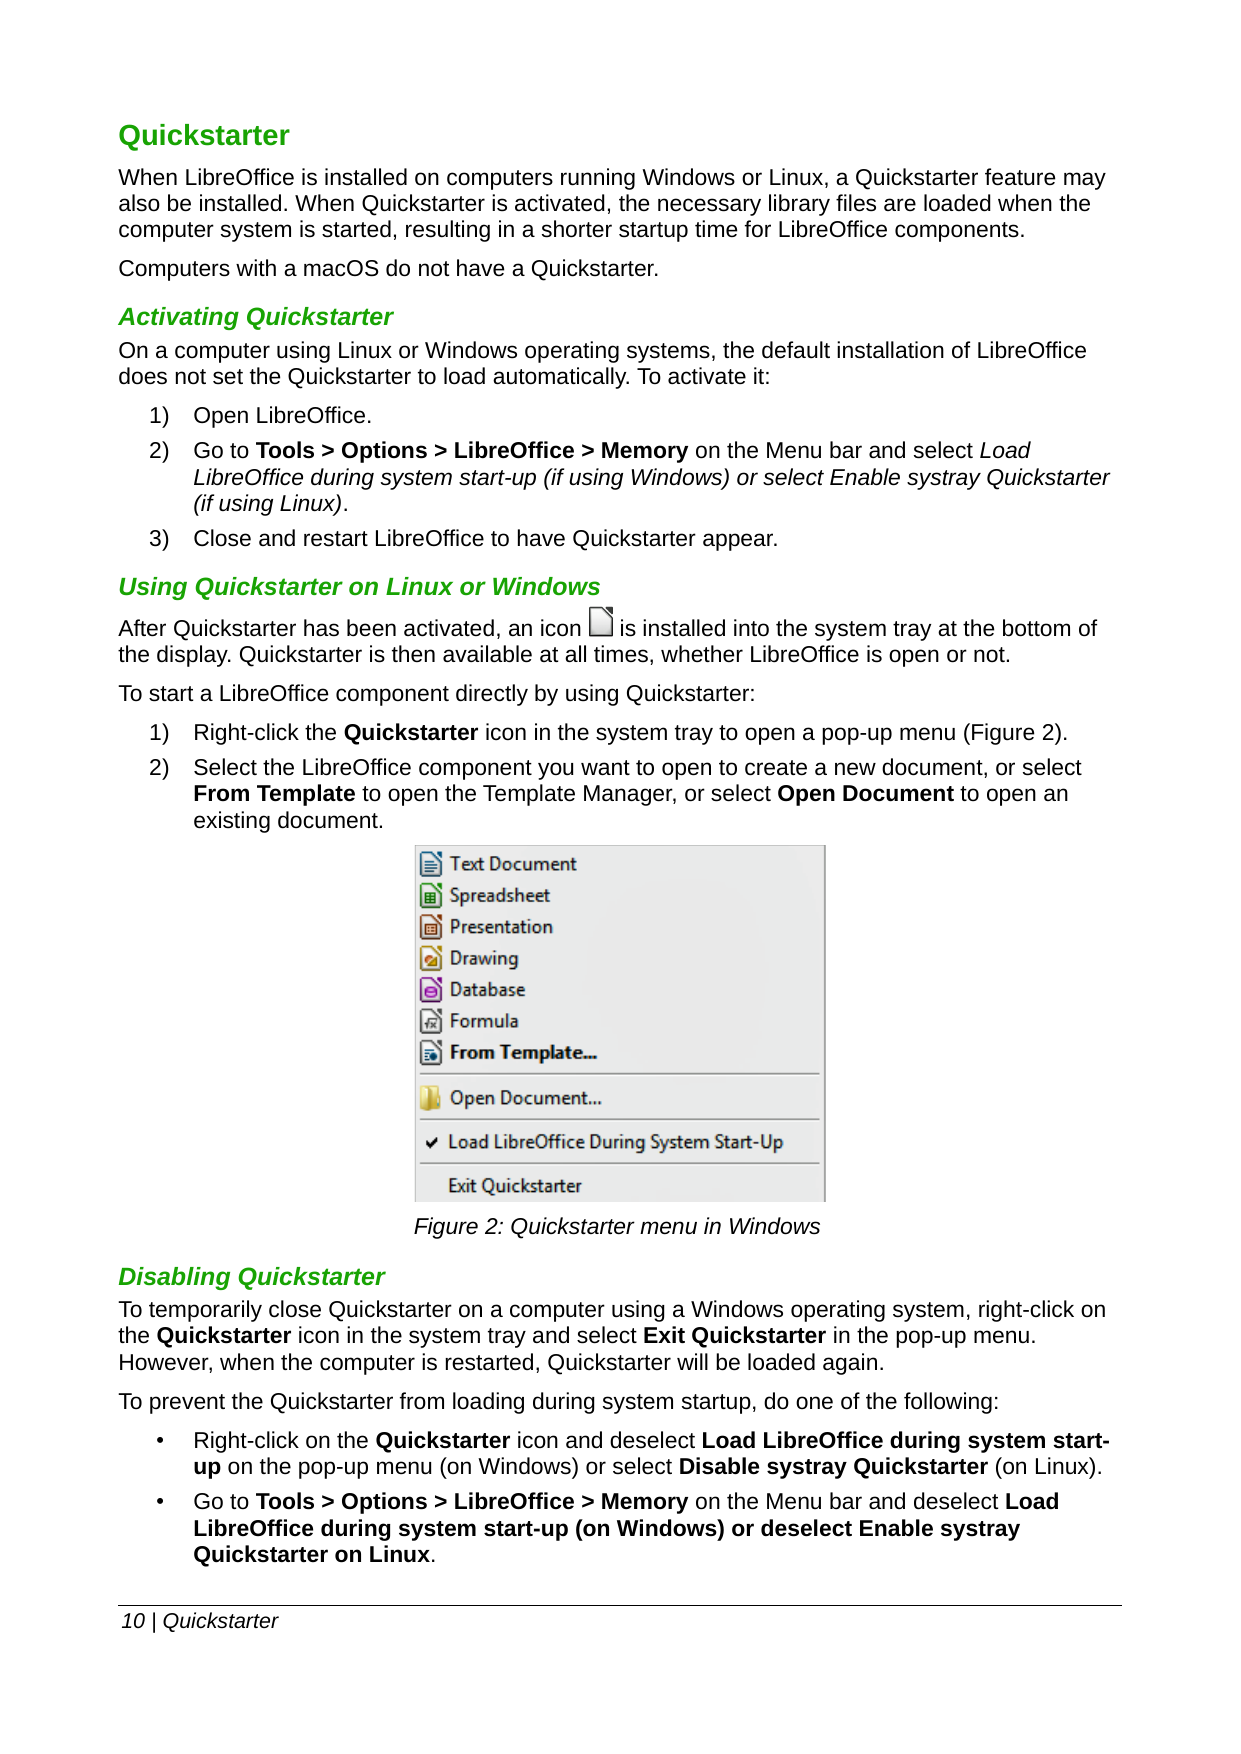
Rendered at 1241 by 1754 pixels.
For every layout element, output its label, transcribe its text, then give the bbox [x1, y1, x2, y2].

picture [588, 606, 613, 637]
subtitle Quickstarter [118, 118, 1122, 152]
list Select the LibreOffice component you want to open to create a new document, or select From Template to open the Template Manager, or select Open Document to open an existing document. [169, 754, 1122, 833]
text After Quickstarter has been activated, an icon is installed into the system tray at the bottom of the display. Quickstarter is then available at all times, whether LibreOffice is open or not. [118, 607, 1122, 667]
text Computers with a macOS do not have a Quickstarter. [118, 255, 1122, 281]
text To prevent the Quickstarter from loading during system startup, do one of the following: [118, 1388, 1122, 1414]
picture [414, 845, 826, 1202]
subtitle Using Quickstarter on Linux or Windows [118, 572, 1122, 601]
text To start a LibreOffice component directly by using Quickstarter: [118, 680, 1122, 706]
subtitle Activating Quickstarter [118, 302, 1122, 331]
list Open LibreOffice. [169, 402, 1122, 428]
list Close and restart LibreOffice to have Quickstarter appear. [169, 525, 1122, 551]
list Right-click on the Quickstarter icon and deselect Load LibreOffice during system start-up on the pop-up menu (on Windows) or select Disable systray Quickstarter (on Linux). [156, 1427, 1122, 1479]
subtitle Disabling Quickstarter [118, 1261, 1122, 1290]
list Go to Tools > Options > LibreOffice > Memory on the Menu bar and deselect Load LibreOffice during system start-up (on Windows) or deselect Enable systray Quickstarter on Linux. [156, 1488, 1122, 1567]
list Right-click the Quickstarter icon in the system tray to open a pop-up menu (Figure 2). [169, 719, 1122, 745]
text When LibreOffice is installed on computers running Windows or Linux, a Quickstarter feature may also be installed. When Quickstarter is activated, the necessary library files are loaded when the computer system is started, resulting in a shorter startup time for LibreOffice components. [118, 163, 1122, 242]
text On a computer using Linux or Windows operating systems, the default installation of LibreOffice does not set the Quickstarter to load automatically. To activate it: [118, 337, 1122, 389]
text Figure 2: Quickstarter menu in Windows [413, 1213, 827, 1239]
text To temporarily close Quickstarter on a computer using a Windows operating system, right-click on the Quickstarter icon in the system tray and select Exit Quickstarter in the pop-up menu. However, when the computer is restarted, Quickstarter will be loaded again. [118, 1296, 1122, 1375]
list Go to Tools > Options > LibreOffice > Memory on the Menu bar and select Load LibreOffice during system start-up (if using Windows) or select Enable systray Quickstarter (if using Linux). [169, 437, 1122, 516]
